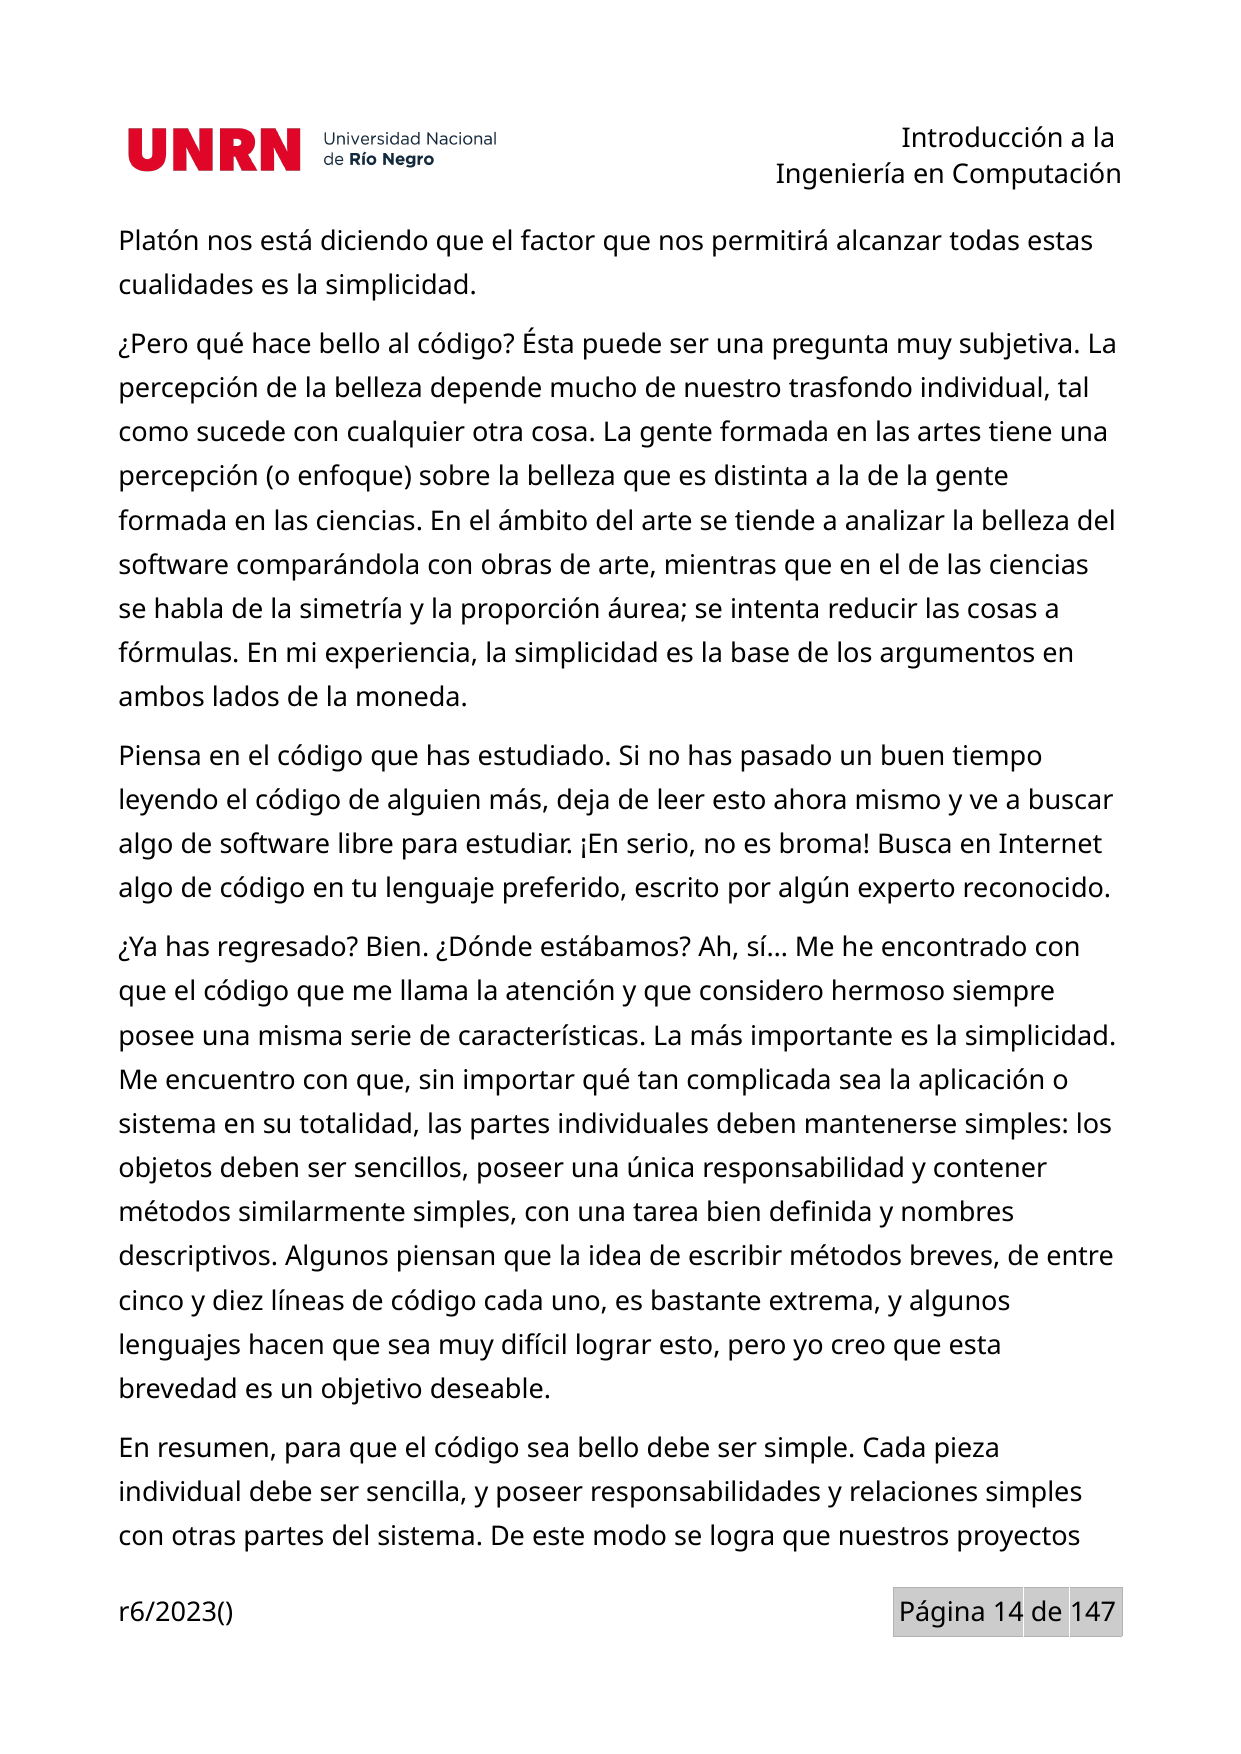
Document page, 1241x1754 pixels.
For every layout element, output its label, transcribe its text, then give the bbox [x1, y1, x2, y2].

picture [118, 118, 505, 180]
text ¿Ya has regresado? Bien. ¿Dónde estábamos? Ah, sí… Me he encontrado con que el código que me llama la atención y que considero hermoso siempre posee una misma serie de características. La más importante es la simplicidad. Me encuentro con que, sin importar qué tan complicada sea la aplicación o sistema en su totalidad, las partes individuales deben mantenerse simples: los objetos deben ser sencillos, poseer una única responsabilidad y contener métodos similarmente simples, con una tarea bien definida y nombres descriptivos. Algunos piensan que la idea de escribir métodos breves, de entre cinco y diez líneas de código cada uno, es bastante extrema, y algunos lenguajes hacen que sea muy difícil lograr esto, pero yo creo que esta brevedad es un objetivo deseable. [118, 928, 1122, 1406]
text En resumen, para que el código sea bello debe ser simple. Cada pieza individual debe ser sencilla, y poseer responsabilidades y relaciones simples con otras partes del sistema. De este modo se logra que nuestros proyectos [118, 1428, 1122, 1553]
text ¿Pero qué hace bello al código? Ésta puede ser una pregunta muy subjetiva. La percepción de la belleza depende mucho de nuestro trasfondo individual, tal como sucede con cualquier otra cosa. La gente formada en las artes tiene una percepción (o enfoque) sobre la belleza que es distinta a la de la gente formada en las ciencias. En el ámbito del arte se tiende a analizar la belleza del software comparándola con obras de arte, mientras que en el de las ciencias se habla de la simetría y la proporción áurea; se intenta reducir las cosas a fórmulas. En mi experiencia, la simplicidad es la base de los argumentos en ambos lados de la moneda. [118, 324, 1122, 714]
text Platón nos está diciendo que el factor que nos permitirá alcanzar todas estas cualidades es la simplicidad. [118, 221, 1122, 302]
text Piensa en el código que has estudiado. Si no has pasado un buen tiempo leyendo el código de alguien más, deja de leer esto ahora mismo y ve a buscar algo de software libre para estudiar. ¡En serio, no es broma! Busca en Internet algo de código en tu lenguaje preferido, escrito por algún experto reconocido. [118, 736, 1122, 906]
